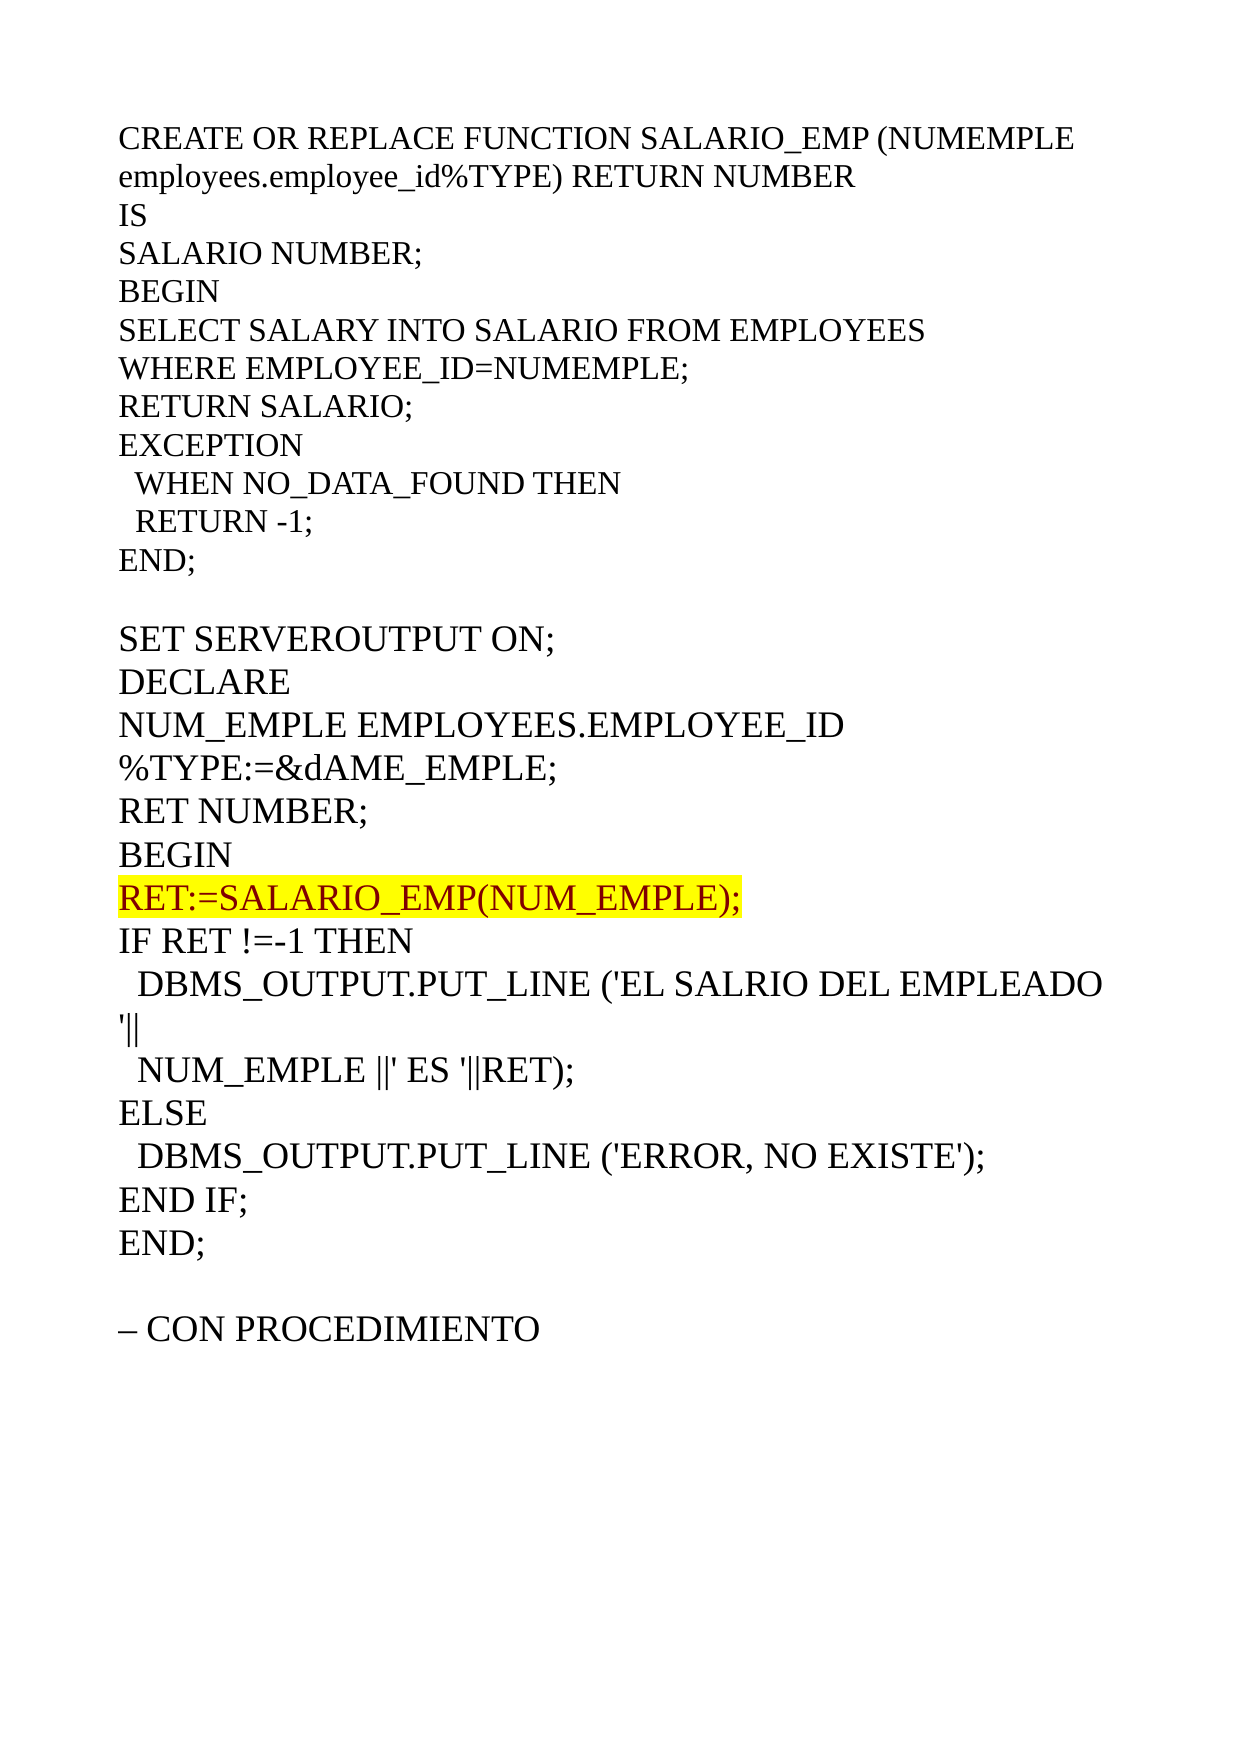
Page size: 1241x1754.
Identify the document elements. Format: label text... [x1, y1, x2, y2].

text – CON PROCEDIMIENTO [118, 1306, 1122, 1349]
text SET SERVEROUTPUT ON; [118, 616, 1122, 659]
text EXCEPTION [118, 425, 1122, 463]
text SALARIO NUMBER; [118, 233, 1122, 271]
text NUM_EMPLE ||' ES '||RET); [118, 1048, 1122, 1091]
text DBMS_OUTPUT.PUT_LINE ('EL SALRIO DEL EMPLEADO '|| [118, 961, 1122, 1048]
text DECLARE [118, 659, 1122, 703]
text END; [118, 540, 1122, 578]
text IS [118, 195, 1122, 233]
text BEGIN [118, 832, 1122, 875]
text ELSE [118, 1091, 1122, 1134]
text WHERE EMPLOYEE_ID=NUMEMPLE; [118, 348, 1122, 386]
text END; [118, 1220, 1122, 1263]
text END IF; [118, 1177, 1122, 1220]
text RETURN -1; [118, 501, 1122, 540]
text DBMS_OUTPUT.PUT_LINE ('ERROR, NO EXISTE'); [118, 1134, 1122, 1177]
text RET NUMBER; [118, 789, 1122, 832]
text RETURN SALARIO; [118, 386, 1122, 425]
text WHEN NO_DATA_FOUND THEN [118, 463, 1122, 501]
text employees.employee_id%TYPE) RETURN NUMBER [118, 156, 1122, 195]
text SELECT SALARY INTO SALARIO FROM EMPLOYEES [118, 310, 1122, 348]
text RET:=SALARIO_EMP(NUM_EMPLE); [118, 875, 1122, 918]
text NUM_EMPLE EMPLOYEES.EMPLOYEE_ID%TYPE:=&dAME_EMPLE; [118, 703, 1122, 789]
text IF RET !=-1 THEN [118, 918, 1122, 961]
text BEGIN [118, 271, 1122, 310]
text CREATE OR REPLACE FUNCTION SALARIO_EMP (NUMEMPLE [118, 118, 1122, 156]
